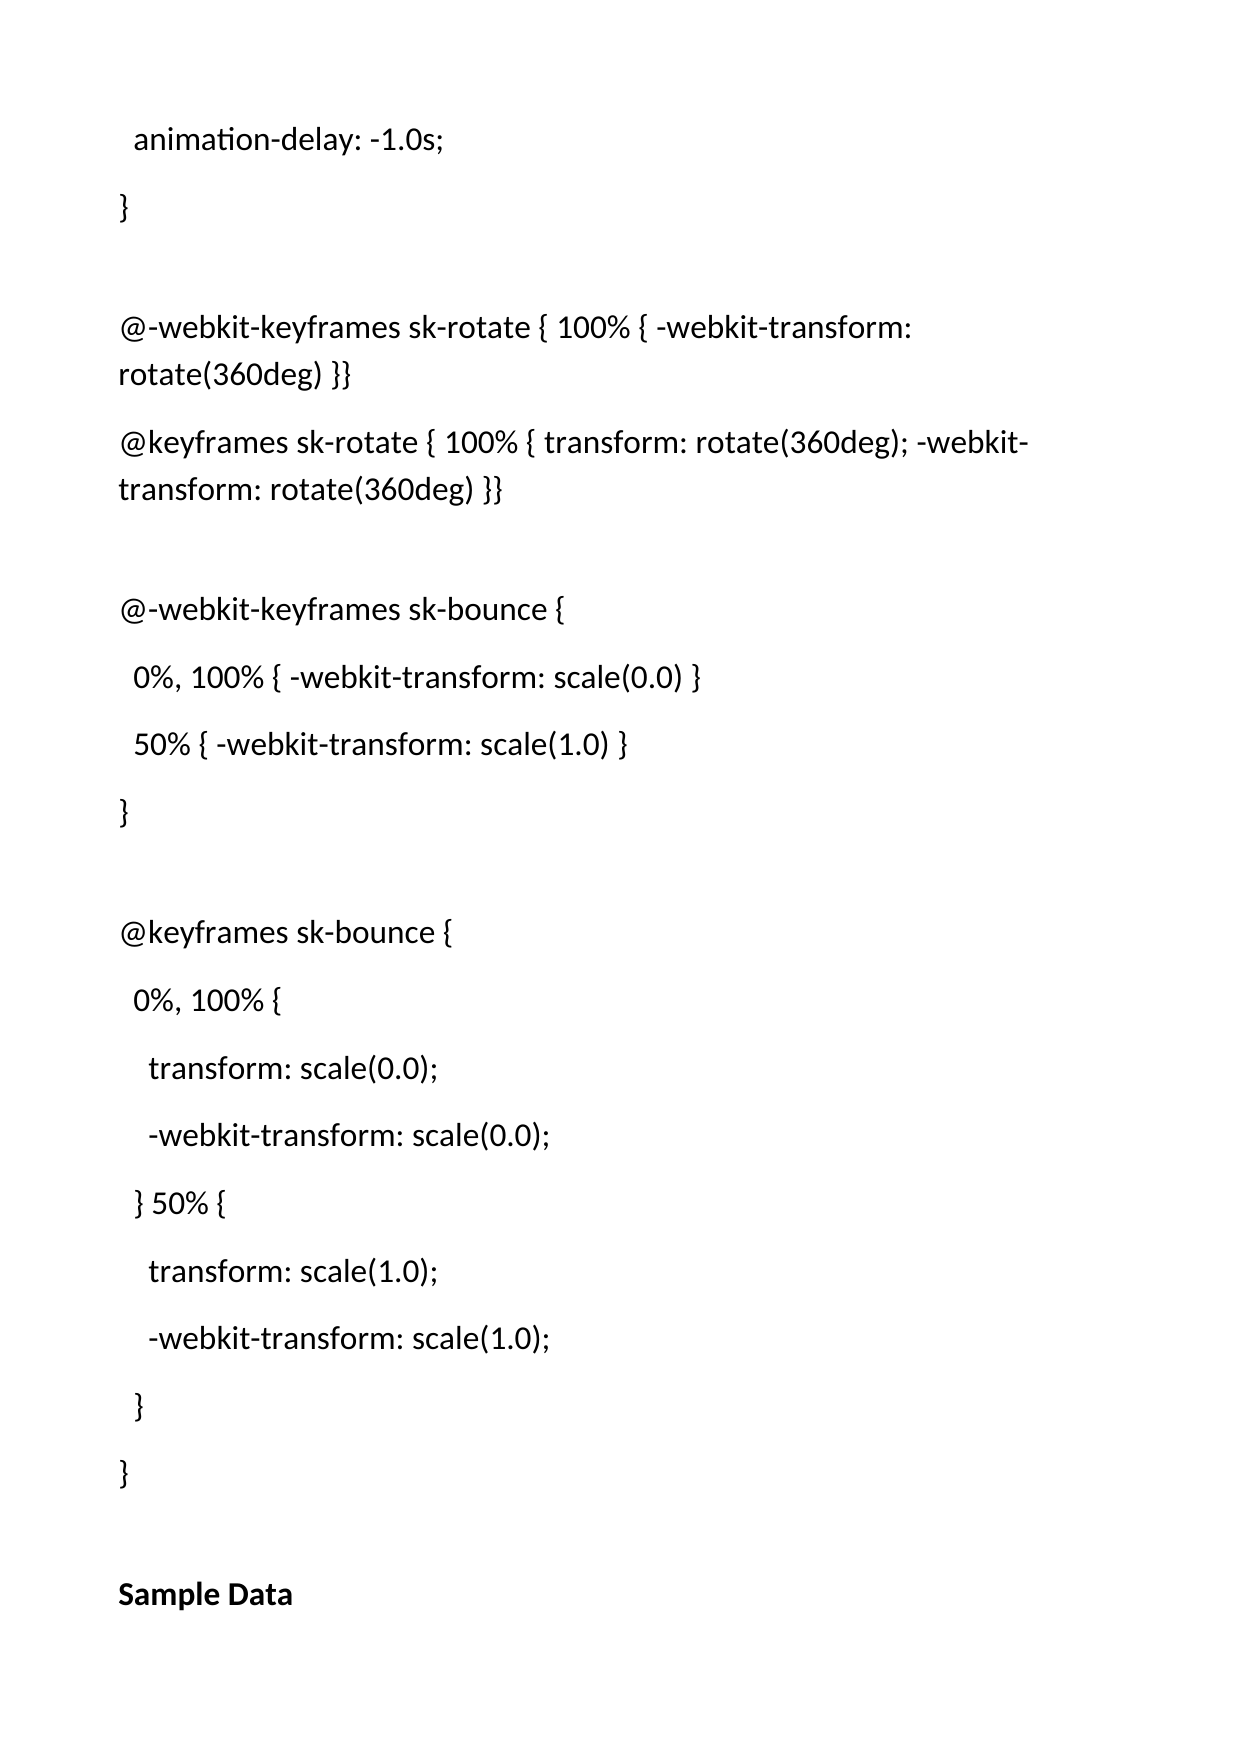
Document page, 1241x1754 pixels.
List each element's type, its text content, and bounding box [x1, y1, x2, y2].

text 50% { -webkit-transform: scale(1.0) } [118, 723, 1122, 764]
text } [118, 791, 1122, 832]
text @-webkit-keyframes sk-rotate { 100% { -webkit-transform: rotate(360deg) }} [118, 306, 1122, 394]
text @keyframes sk-bounce { [118, 912, 1122, 952]
text @-webkit-keyframes sk-bounce { [118, 588, 1122, 629]
text -webkit-transform: scale(0.0); [118, 1114, 1122, 1155]
text Sample Data [118, 1573, 1122, 1614]
text } [118, 1452, 1122, 1493]
text transform: scale(1.0); [118, 1249, 1122, 1290]
text } [118, 186, 1122, 226]
text @keyframes sk-rotate { 100% { transform: rotate(360deg); -webkit-transform: rotate(360deg) }} [118, 421, 1122, 508]
text transform: scale(0.0); [118, 1047, 1122, 1087]
text 0%, 100% { -webkit-transform: scale(0.0) } [118, 656, 1122, 696]
text -webkit-transform: scale(1.0); [118, 1317, 1122, 1358]
text } 50% { [118, 1182, 1122, 1223]
text 0%, 100% { [118, 979, 1122, 1020]
text } [118, 1385, 1122, 1426]
text animation-delay: -1.0s; [118, 118, 1122, 159]
